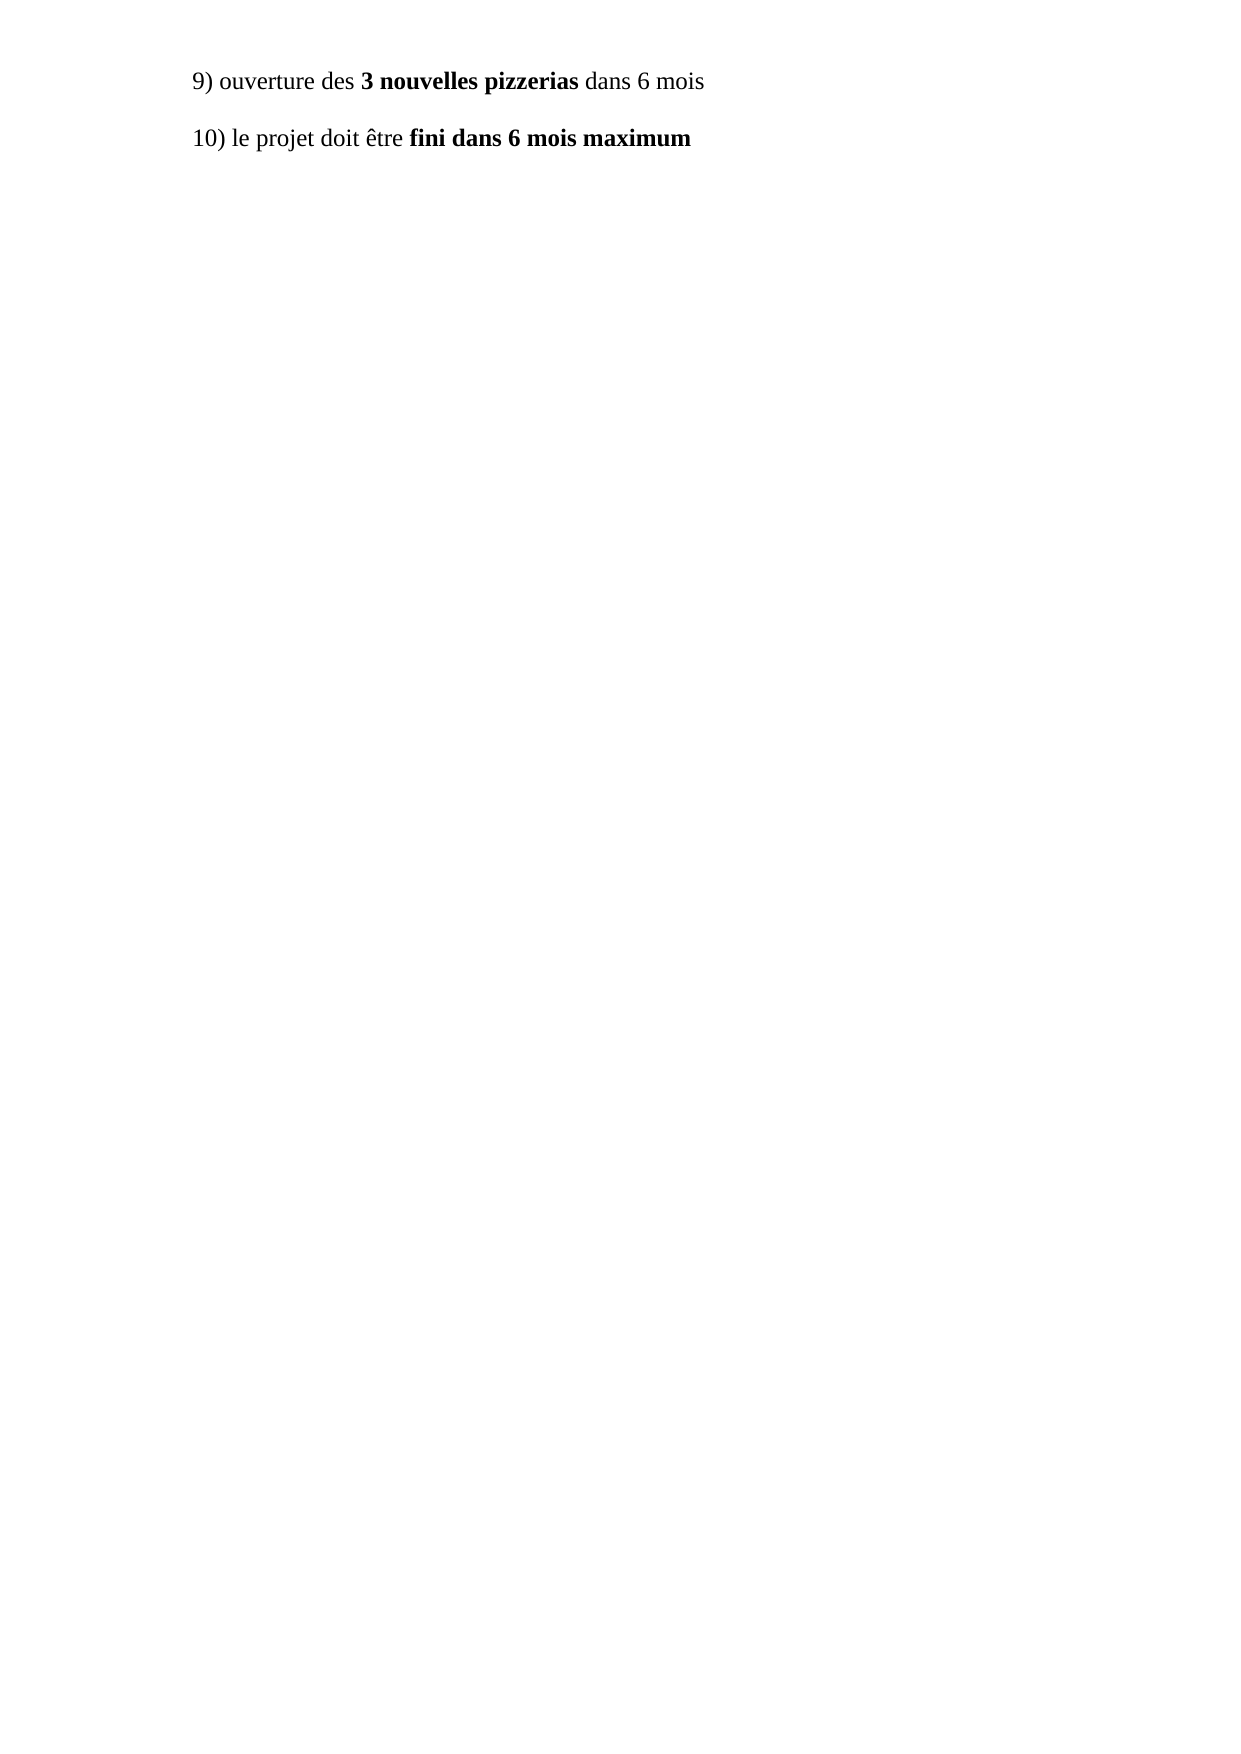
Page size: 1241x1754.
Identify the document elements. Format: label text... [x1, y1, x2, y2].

text 9) ouverture des 3 nouvelles pizzerias dans 6 mois [118, 66, 1122, 95]
text 10) le projet doit être fini dans 6 mois maximum [118, 123, 1122, 152]
